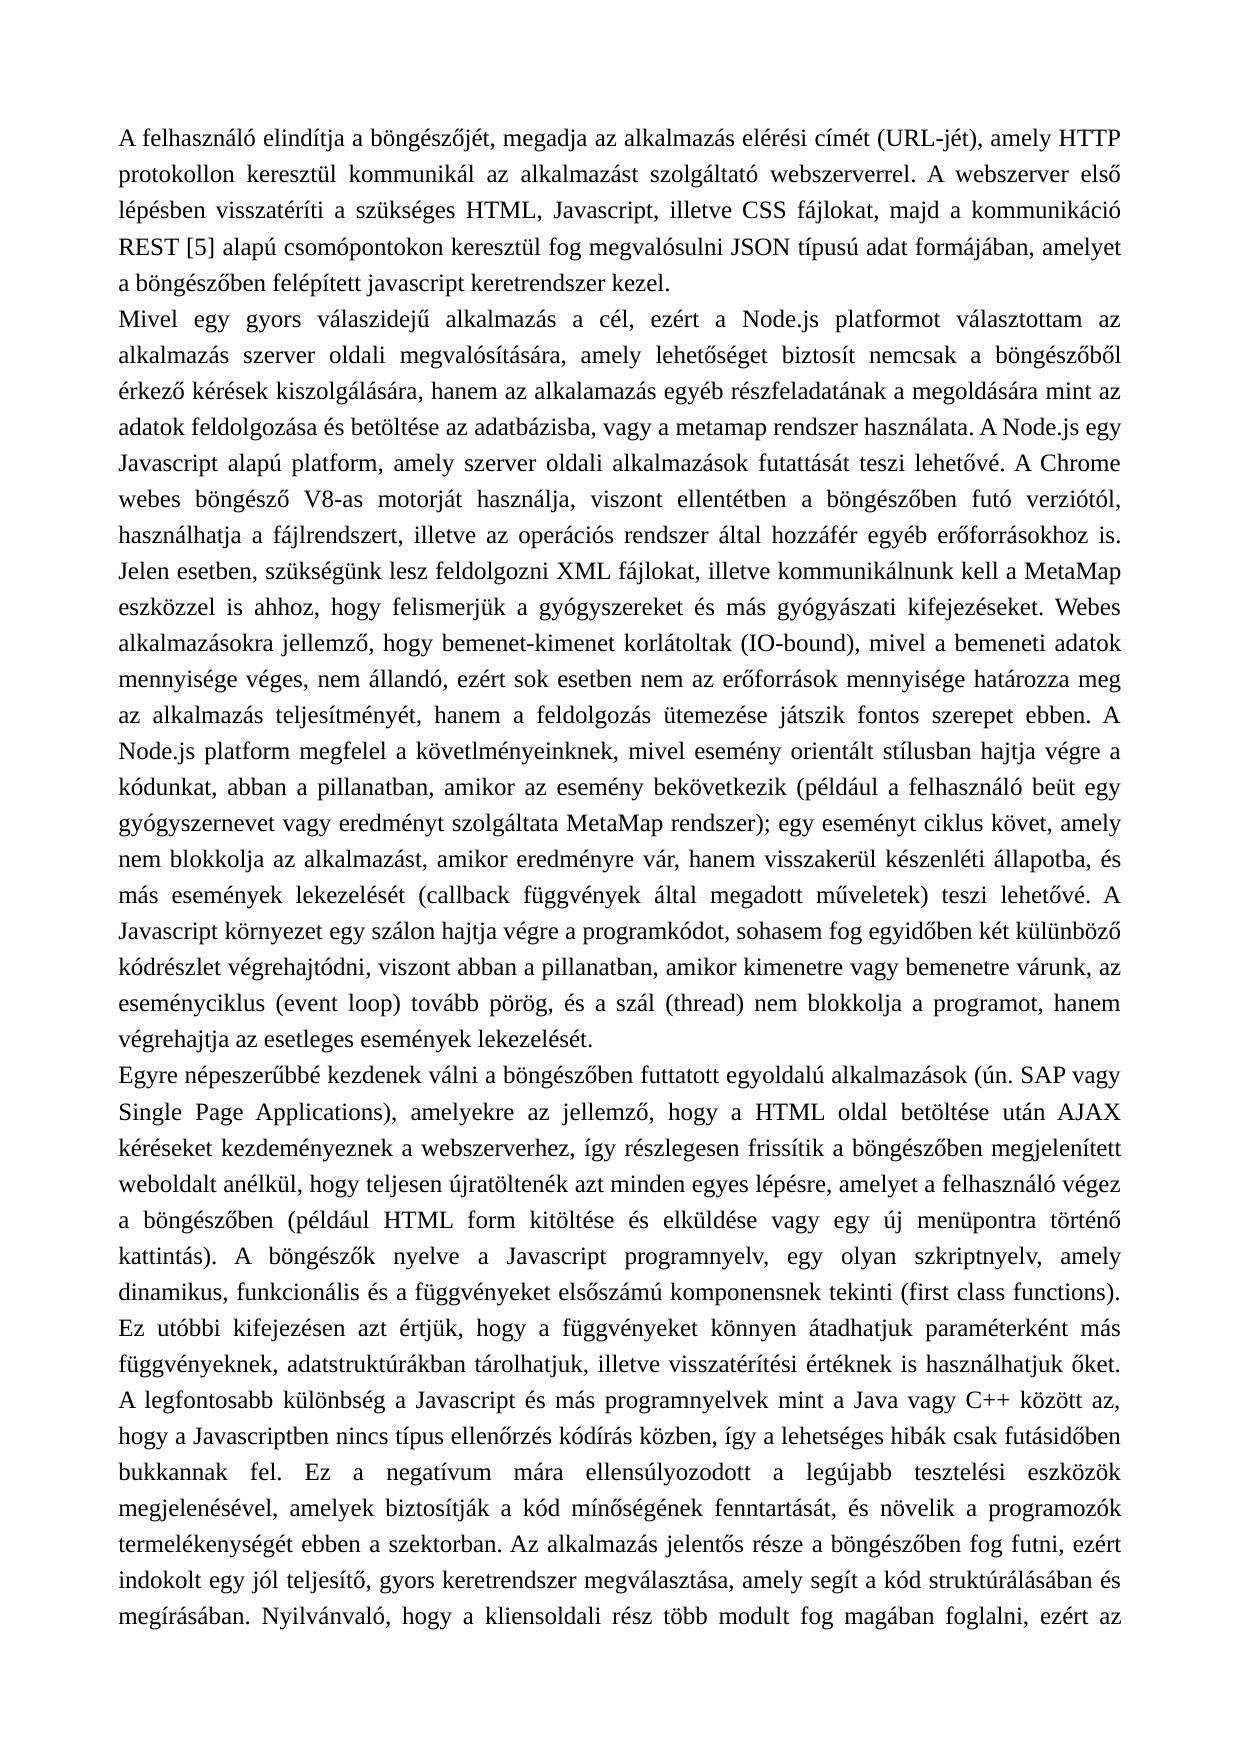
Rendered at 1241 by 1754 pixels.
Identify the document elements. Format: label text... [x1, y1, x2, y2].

text Mivel egy gyors válaszidejű alkalmazás a cél, ezért a Node.js platformot választottam az alkalmazás szerver oldali megvalósítására, amely lehetőséget biztosít nemcsak a böngészőből érkező kérések kiszolgálására, hanem az alkalamazás egyéb részfeladatának a megoldására mint az adatok feldolgozása és betöltése az adatbázisba, vagy a metamap rendszer használata. A Node.js egy Javascript alapú platform, amely szerver oldali alkalmazások futattását teszi lehetővé. A Chrome webes böngésző V8-as motorját használja, viszont ellentétben a böngészőben futó verziótól, használhatja a fájlrendszert, illetve az operációs rendszer által hozzáfér egyéb erőforrásokhoz is. Jelen esetben, szükségünk lesz feldolgozni XML fájlokat, illetve kommunikálnunk kell a MetaMap eszközzel is ahhoz, hogy felismerjük a gyógyszereket és más gyógyászati kifejezéseket. Webes alkalmazásokra jellemző, hogy bemenet-kimenet korlátoltak (IO-bound), mivel a bemeneti adatok mennyisége véges, nem állandó, ezért sok esetben nem az erőforrások mennyisége határozza meg az alkalmazás teljesítményét, hanem a feldolgozás ütemezése játszik fontos szerepet ebben. A Node.js platform megfelel a követlményeinknek, mivel esemény orientált stílusban hajtja végre a kódunkat, abban a pillanatban, amikor az esemény bekövetkezik (például a felhasználó beüt egy gyógyszernevet vagy eredményt szolgáltata MetaMap rendszer); egy eseményt ciklus követ, amely nem blokkolja az alkalmazást, amikor eredményre vár, hanem visszakerül készenléti állapotba, és más események lekezelését (callback függvények által megadott műveletek) teszi lehetővé. A Javascript környezet egy szálon hajtja végre a programkódot, sohasem fog egyidőben két külünböző kódrészlet végrehajtódni, viszont abban a pillanatban, amikor kimenetre vagy bemenetre várunk, az eseményciklus (event loop) tovább pörög, és a szál (thread) nem blokkolja a programot, hanem végrehajtja az esetleges események lekezelését. [118, 298, 1122, 1055]
text A felhasználó elindítja a böngészőjét, megadja az alkalmazás elérési címét (URL-jét), amely HTTP protokollon keresztül kommunikál az alkalmazást szolgáltató webszerverrel. A webszerver első lépésben visszatéríti a szükséges HTML, Javascript, illetve CSS fájlokat, majd a kommunikáció REST [5] alapú csomópontokon keresztül fog megvalósulni JSON típusú adat formájában, amelyet a böngészőben felépített javascript keretrendszer kezel. [118, 118, 1122, 298]
text Egyre népeszerűbbé kezdenek válni a böngészőben futtatott egyoldalú alkalmazások (ún. SAP vagy Single Page Applications), amelyekre az jellemző, hogy a HTML oldal betöltése után AJAX kéréseket kezdeményeznek a webszerverhez, így részlegesen frissítik a böngészőben megjelenített weboldalt anélkül, hogy teljesen újratöltenék azt minden egyes lépésre, amelyet a felhasználó végez a böngészőben (például HTML form kitöltése és elküldése vagy egy új menüpontra történő kattintás). A böngészők nyelve a Javascript programnyelv, egy olyan szkriptnyelv, amely dinamikus, funkcionális és a függvényeket elsőszámú komponensnek tekinti (first class functions). Ez utóbbi kifejezésen azt értjük, hogy a függvényeket könnyen átadhatjuk paraméterként más függvényeknek, adatstruktúrákban tárolhatjuk, illetve visszatérítési értéknek is használhatjuk őket. A legfontosabb különbség a Javascript és más programnyelvek mint a Java vagy C++ között az, hogy a Javascriptben nincs típus ellenőrzés kódírás közben, így a lehetséges hibák csak futásidőben bukkannak fel. Ez a negatívum mára ellensúlyozodott a legújabb tesztelési eszközök megjelenésével, amelyek biztosítják a kód mínőségének fenntartását, és növelik a programozók termelékenységét ebben a szektorban. Az alkalmazás jelentős része a böngészőben fog futni, ezért indokolt egy jól teljesítő, gyors keretrendszer megválasztása, amely segít a kód struktúrálásában és megírásában. Nyilvánvaló, hogy a kliensoldali rész több modult fog magában foglalni, ezért az [118, 1055, 1122, 1632]
